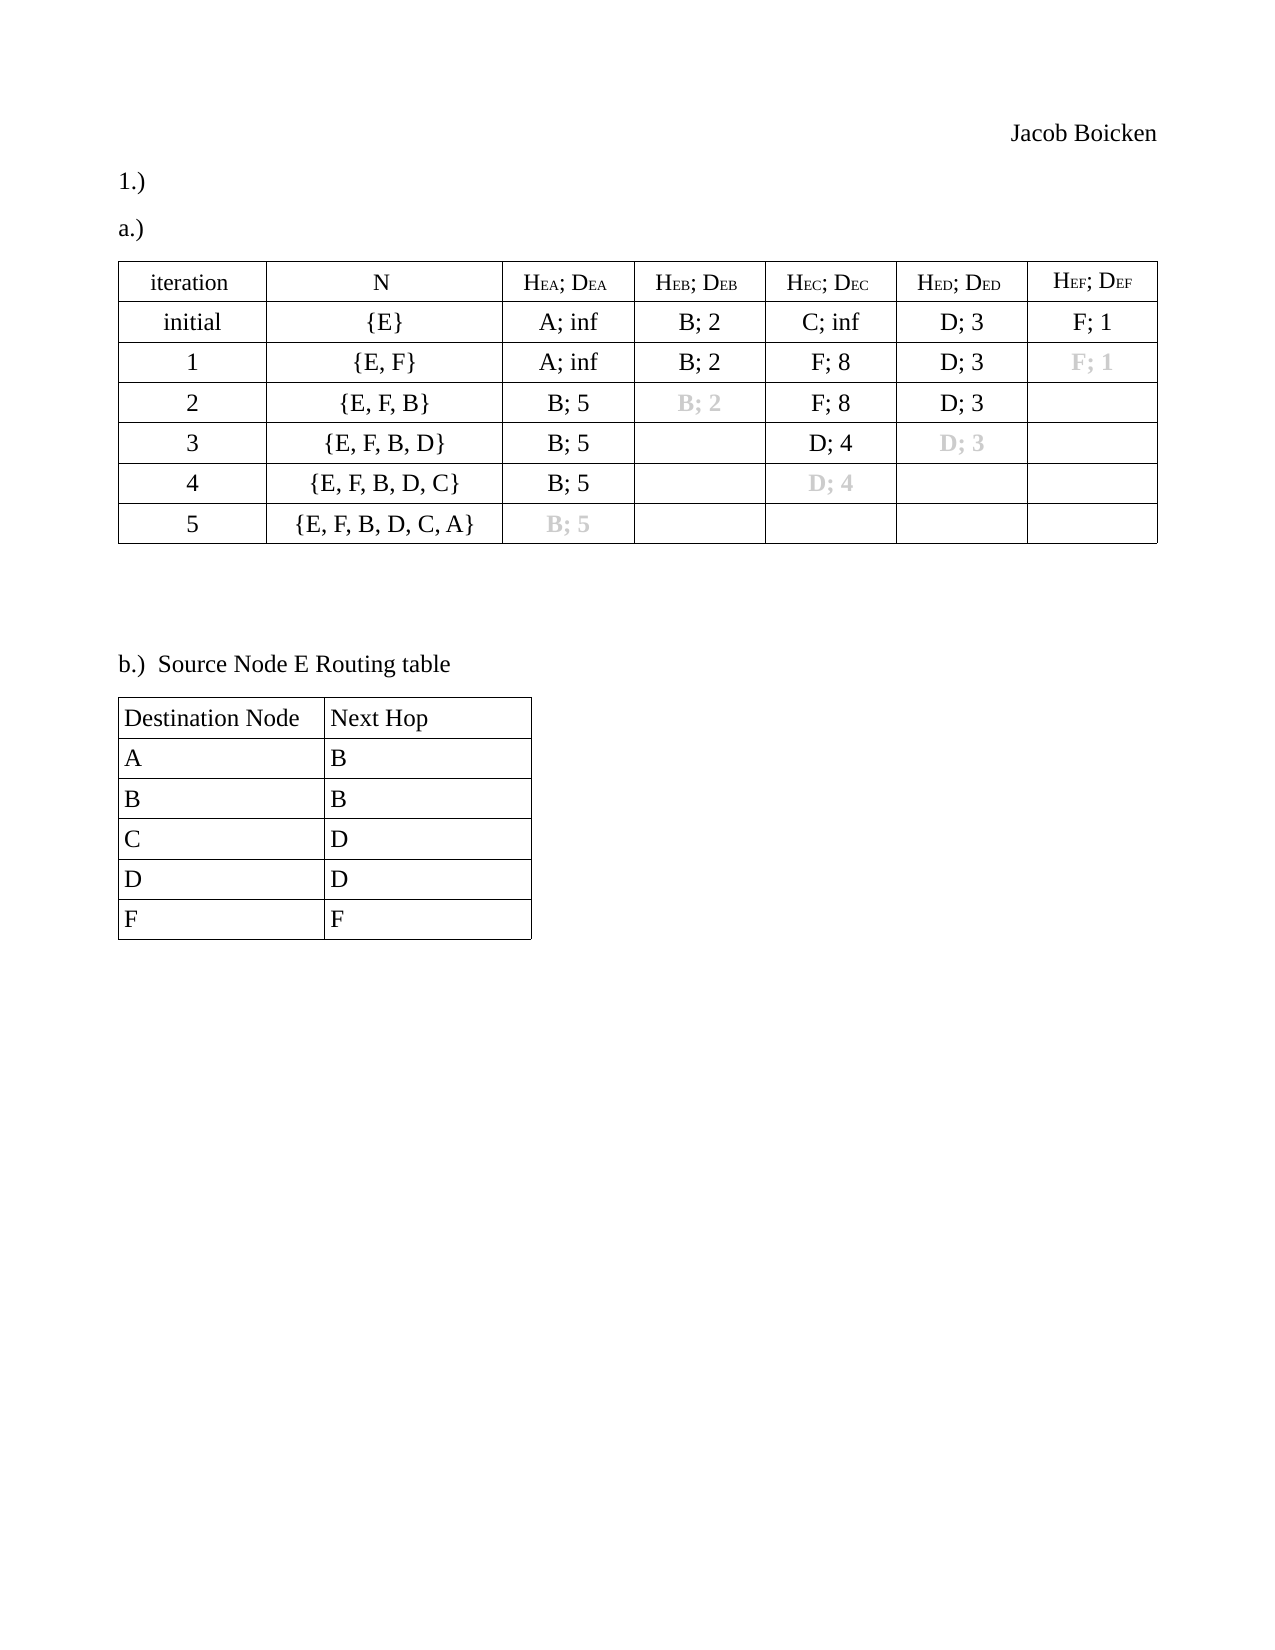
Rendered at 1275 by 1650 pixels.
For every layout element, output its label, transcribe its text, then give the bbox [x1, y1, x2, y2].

table_header Next Hop [325, 698, 531, 737]
table_header Destination Node [119, 698, 324, 737]
table_cell B [119, 779, 324, 818]
table_cell A [119, 739, 324, 778]
table_cell B [325, 739, 531, 778]
table_cell B [325, 779, 531, 818]
table_cell F [325, 900, 531, 939]
table_cell D [119, 860, 324, 899]
table_cell C [119, 819, 324, 858]
table_cell D [325, 819, 531, 858]
table_cell F [119, 900, 324, 939]
text b.) Source Node E Routing table [118, 649, 622, 678]
table_cell D [325, 860, 531, 899]
